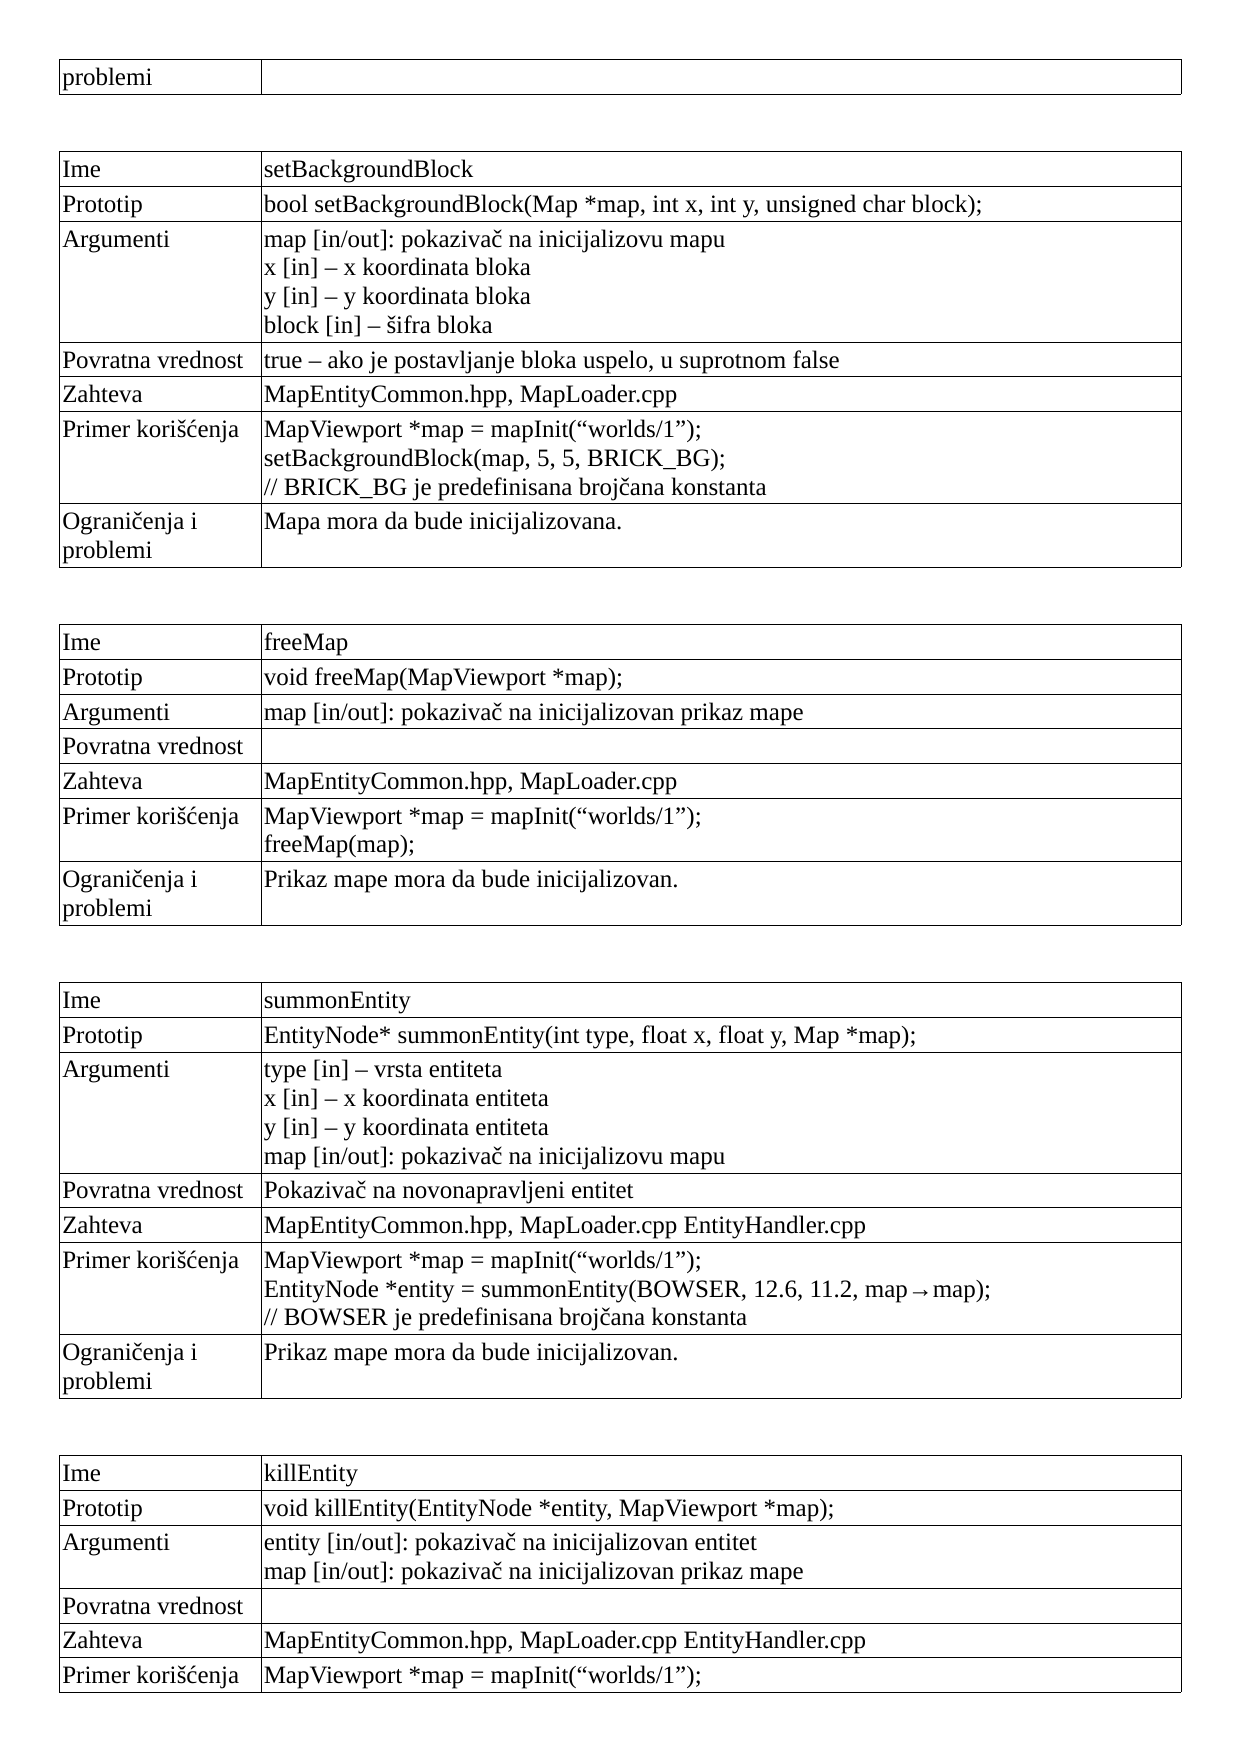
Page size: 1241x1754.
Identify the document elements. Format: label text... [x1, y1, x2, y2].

table_cell void killEntity(EntityNode *entity, MapViewport *map); [262, 1491, 1181, 1524]
table_cell type [in] – vrsta entiteta x [in] – x koordinata entiteta y [in] – y koordinata entiteta map [in/out]: pokazivač na inicijalizovu mapu [262, 1053, 1181, 1172]
table_cell MapViewport *map = mapInit(“worlds/1”); EntityNode *entity = summonEntity(BOWSER, 12.6, 11.2, map→map); // BOWSER je predefinisana brojčana konstanta [262, 1243, 1181, 1334]
table_cell [262, 1589, 1181, 1623]
table_cell Povratna vrednost [60, 343, 261, 376]
table_cell MapViewport *map = mapInit(“worlds/1”); [262, 1658, 1181, 1692]
table_cell Primer korišćenja [60, 1243, 261, 1334]
table_cell Zahteva [60, 1208, 261, 1242]
table_cell map [in/out]: pokazivač na inicijalizovu mapu x [in] – x koordinata bloka y [in] – y koordinata bloka block [in] – šifra bloka [262, 222, 1181, 342]
table_cell bool setBackgroundBlock(Map *map, int x, int y, unsigned char block); [262, 187, 1181, 221]
table_cell EntityNode* summonEntity(int type, float x, float y, Map *map); [262, 1018, 1181, 1052]
table_cell map [in/out]: pokazivač na inicijalizovan prikaz mape [262, 695, 1181, 728]
table_cell Argumenti [60, 1526, 261, 1588]
table_header Ime [60, 1456, 261, 1490]
table_cell Zahteva [60, 1624, 261, 1657]
table_cell problemi [60, 60, 261, 94]
table_cell Argumenti [60, 695, 261, 728]
table_cell Povratna vrednost [60, 1174, 261, 1207]
table_cell Prototip [60, 660, 261, 694]
table_cell MapEntityCommon.hpp, MapLoader.cpp [262, 377, 1181, 411]
table_cell Zahteva [60, 377, 261, 411]
table_cell Mapa mora da bude inicijalizovana. [262, 504, 1181, 567]
table_cell MapEntityCommon.hpp, MapLoader.cpp [262, 764, 1181, 798]
table_cell Ograničenja i problemi [60, 504, 261, 567]
table_header summonEntity [262, 983, 1181, 1017]
table_cell Argumenti [60, 1053, 261, 1172]
table_cell Povratna vrednost [60, 729, 261, 763]
table_cell Prototip [60, 1018, 261, 1052]
table_header freeMap [262, 625, 1181, 659]
table_header Ime [60, 625, 261, 659]
table_header Ime [60, 152, 261, 186]
table_cell Prototip [60, 187, 261, 221]
table_cell MapViewport *map = mapInit(“worlds/1”); setBackgroundBlock(map, 5, 5, BRICK_BG); // BRICK_BG je predefinisana brojčana konstanta [262, 412, 1181, 503]
table_cell [262, 729, 1181, 763]
table_cell Primer korišćenja [60, 412, 261, 503]
table_cell Primer korišćenja [60, 799, 261, 861]
table_cell Ograničenja i problemi [60, 1335, 261, 1397]
table_header Ime [60, 983, 261, 1017]
table_cell true – ako je postavljanje bloka uspelo, u suprotnom false [262, 343, 1181, 376]
table_cell void freeMap(MapViewport *map); [262, 660, 1181, 694]
table_header setBackgroundBlock [262, 152, 1181, 186]
table_cell Prikaz mape mora da bude inicijalizovan. [262, 1335, 1181, 1397]
table_cell MapEntityCommon.hpp, MapLoader.cpp EntityHandler.cpp [262, 1208, 1181, 1242]
table_cell Prototip [60, 1491, 261, 1524]
table_cell Prikaz mape mora da bude inicijalizovan. [262, 862, 1181, 924]
table_cell Primer korišćenja [60, 1658, 261, 1692]
table_cell Ograničenja i problemi [60, 862, 261, 924]
table_cell Pokazivač na novonapravljeni entitet [262, 1174, 1181, 1207]
table_cell MapEntityCommon.hpp, MapLoader.cpp EntityHandler.cpp [262, 1624, 1181, 1657]
table_cell Povratna vrednost [60, 1589, 261, 1623]
table_cell [262, 60, 1181, 94]
table_cell entity [in/out]: pokazivač na inicijalizovan entitet map [in/out]: pokazivač na inicijalizovan prikaz mape [262, 1526, 1181, 1588]
table_cell Zahteva [60, 764, 261, 798]
table_cell MapViewport *map = mapInit(“worlds/1”); freeMap(map); [262, 799, 1181, 861]
table_cell Argumenti [60, 222, 261, 342]
table_header killEntity [262, 1456, 1181, 1490]
